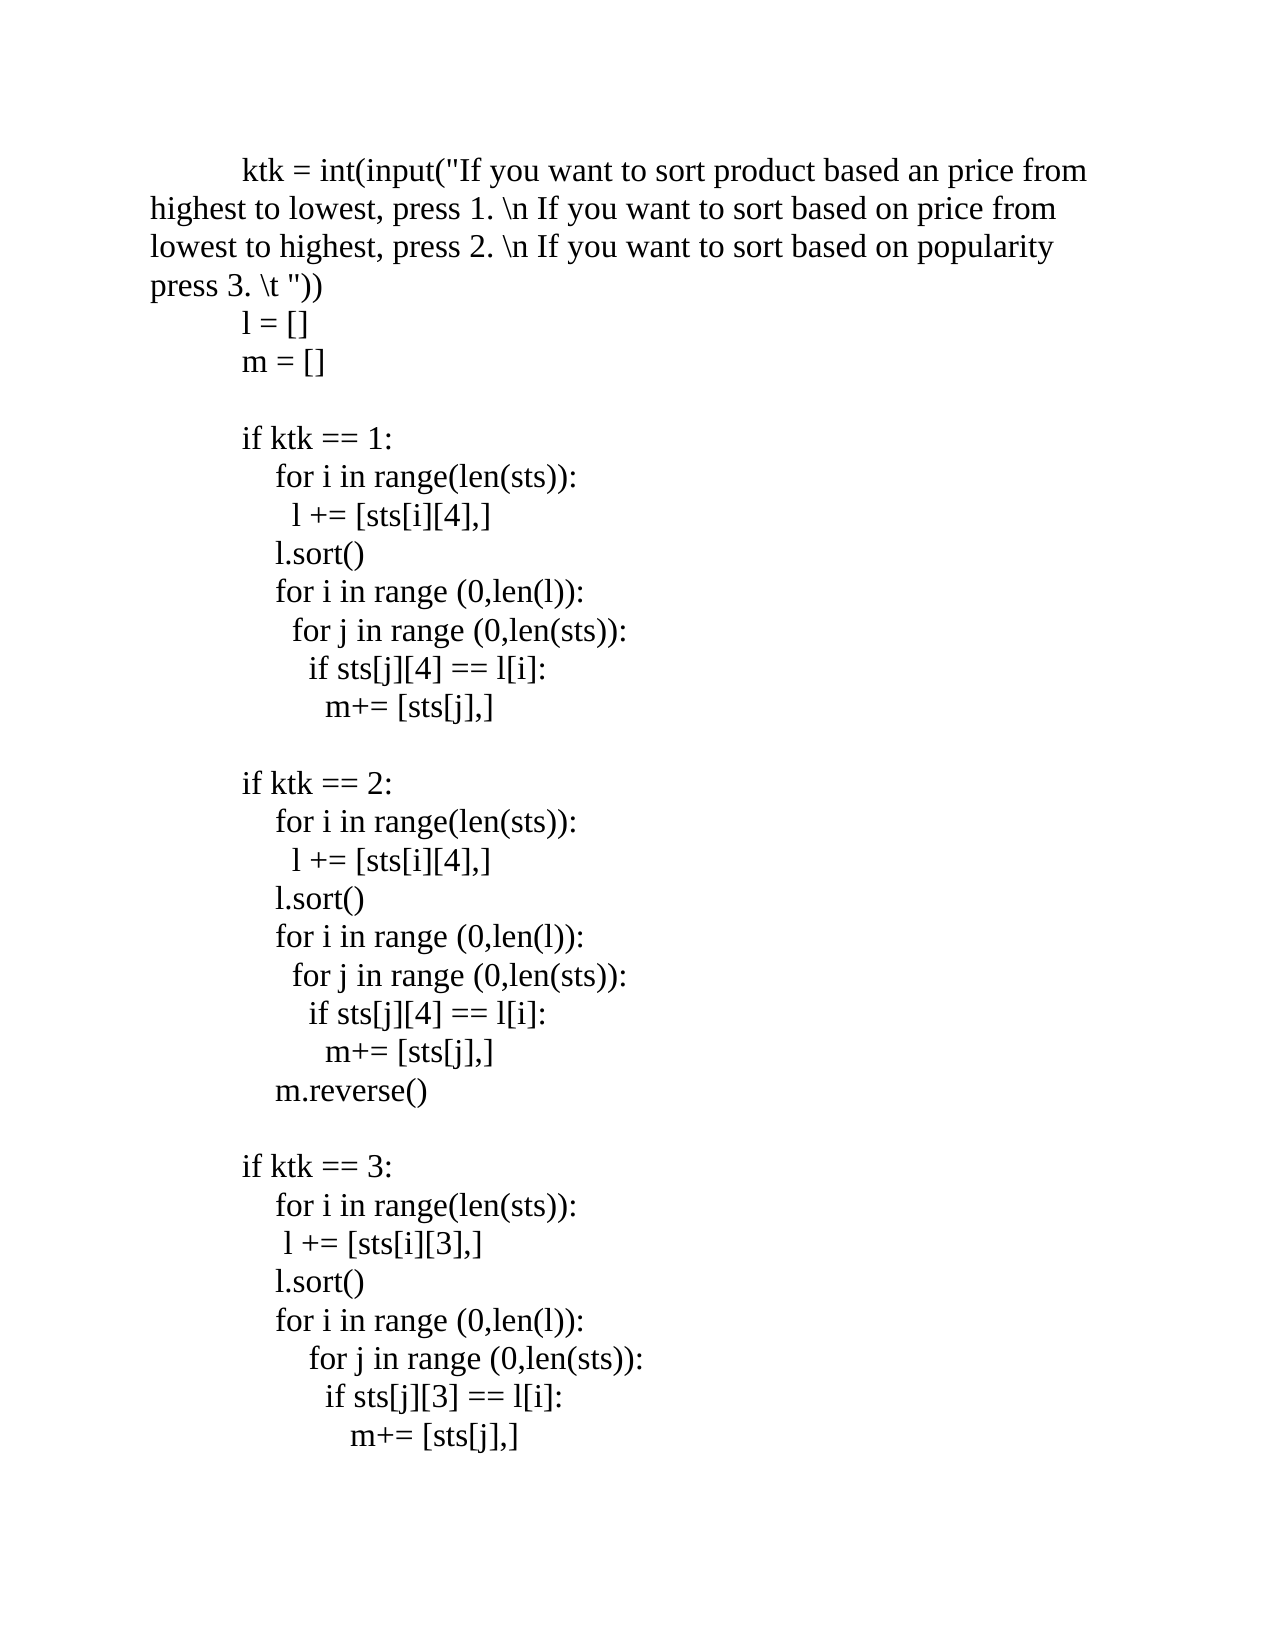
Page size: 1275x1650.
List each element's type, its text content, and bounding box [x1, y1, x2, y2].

text m+= [sts[j],] [150, 1415, 1125, 1453]
text l.sort() [150, 878, 1125, 917]
text for i in range(len(sts)): [150, 1185, 1125, 1223]
text l += [sts[i][3],] [150, 1223, 1125, 1262]
text for j in range (0,len(sts)): [150, 1338, 1125, 1377]
text if sts[j][4] == l[i]: [150, 648, 1125, 687]
text if sts[j][4] == l[i]: [150, 993, 1125, 1032]
text if sts[j][3] == l[i]: [150, 1377, 1125, 1415]
text for j in range (0,len(sts)): [150, 955, 1125, 993]
text m = [] [150, 342, 1125, 380]
text for i in range(len(sts)): [150, 457, 1125, 495]
text for i in range(len(sts)): [150, 802, 1125, 840]
text if ktk == 2: [150, 763, 1125, 802]
text l += [sts[i][4],] [150, 495, 1125, 533]
text l += [sts[i][4],] [150, 840, 1125, 878]
text m+= [sts[j],] [150, 687, 1125, 725]
text l.sort() [150, 1262, 1125, 1300]
text if ktk == 3: [150, 1147, 1125, 1185]
text for i in range (0,len(l)): [150, 1300, 1125, 1338]
text ktk = int(input("If you want to sort product based an price from highest to lowest, press 1. \n If you want to sort based on price from lowest to highest, press 2. \n If you want to sort based on popularity press 3. \t ")) [150, 150, 1125, 303]
text l.sort() [150, 533, 1125, 572]
text for j in range (0,len(sts)): [150, 610, 1125, 648]
text m+= [sts[j],] [150, 1032, 1125, 1070]
text m.reverse() [150, 1070, 1125, 1108]
text if ktk == 1: [150, 418, 1125, 457]
text l = [] [150, 303, 1125, 342]
text for i in range (0,len(l)): [150, 917, 1125, 955]
text for i in range (0,len(l)): [150, 572, 1125, 610]
